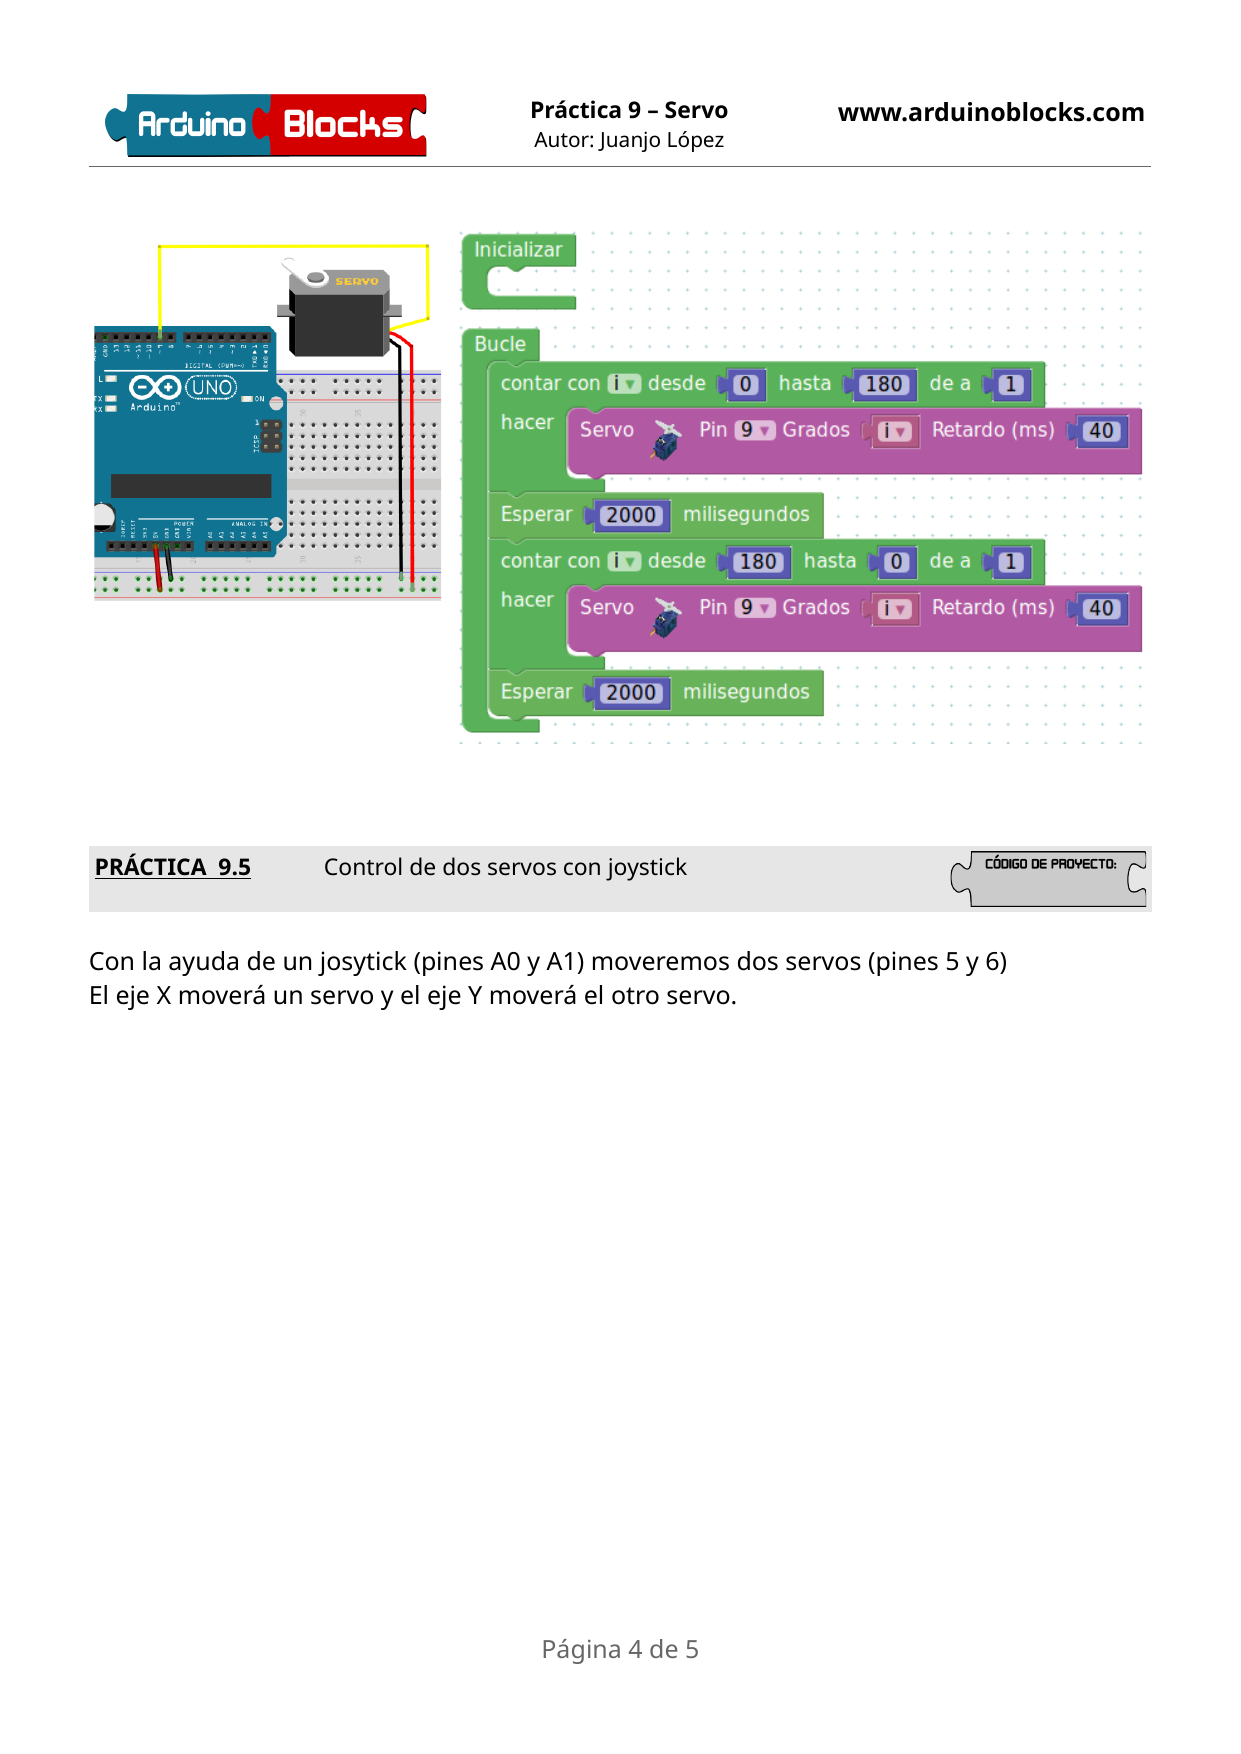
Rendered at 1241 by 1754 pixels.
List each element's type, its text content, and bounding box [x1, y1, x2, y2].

table_header [945, 846, 1152, 912]
text Con la ayuda de un josytick (pines A0 y A1) moveremos dos servos (pines 5 y 6) [88, 943, 1152, 977]
picture [94, 230, 442, 604]
table_header PRÁCTICA 9.5 [89, 846, 318, 912]
text El eje X moverá un servo y el eje Y moverá el otro servo. [88, 977, 1152, 1012]
picture [448, 230, 1151, 744]
table_header [448, 224, 1151, 230]
table_header Control de dos servos con joystick [318, 846, 945, 912]
table_header [89, 224, 448, 783]
picture [105, 94, 427, 157]
picture [950, 851, 1147, 907]
table_header [448, 744, 1151, 783]
